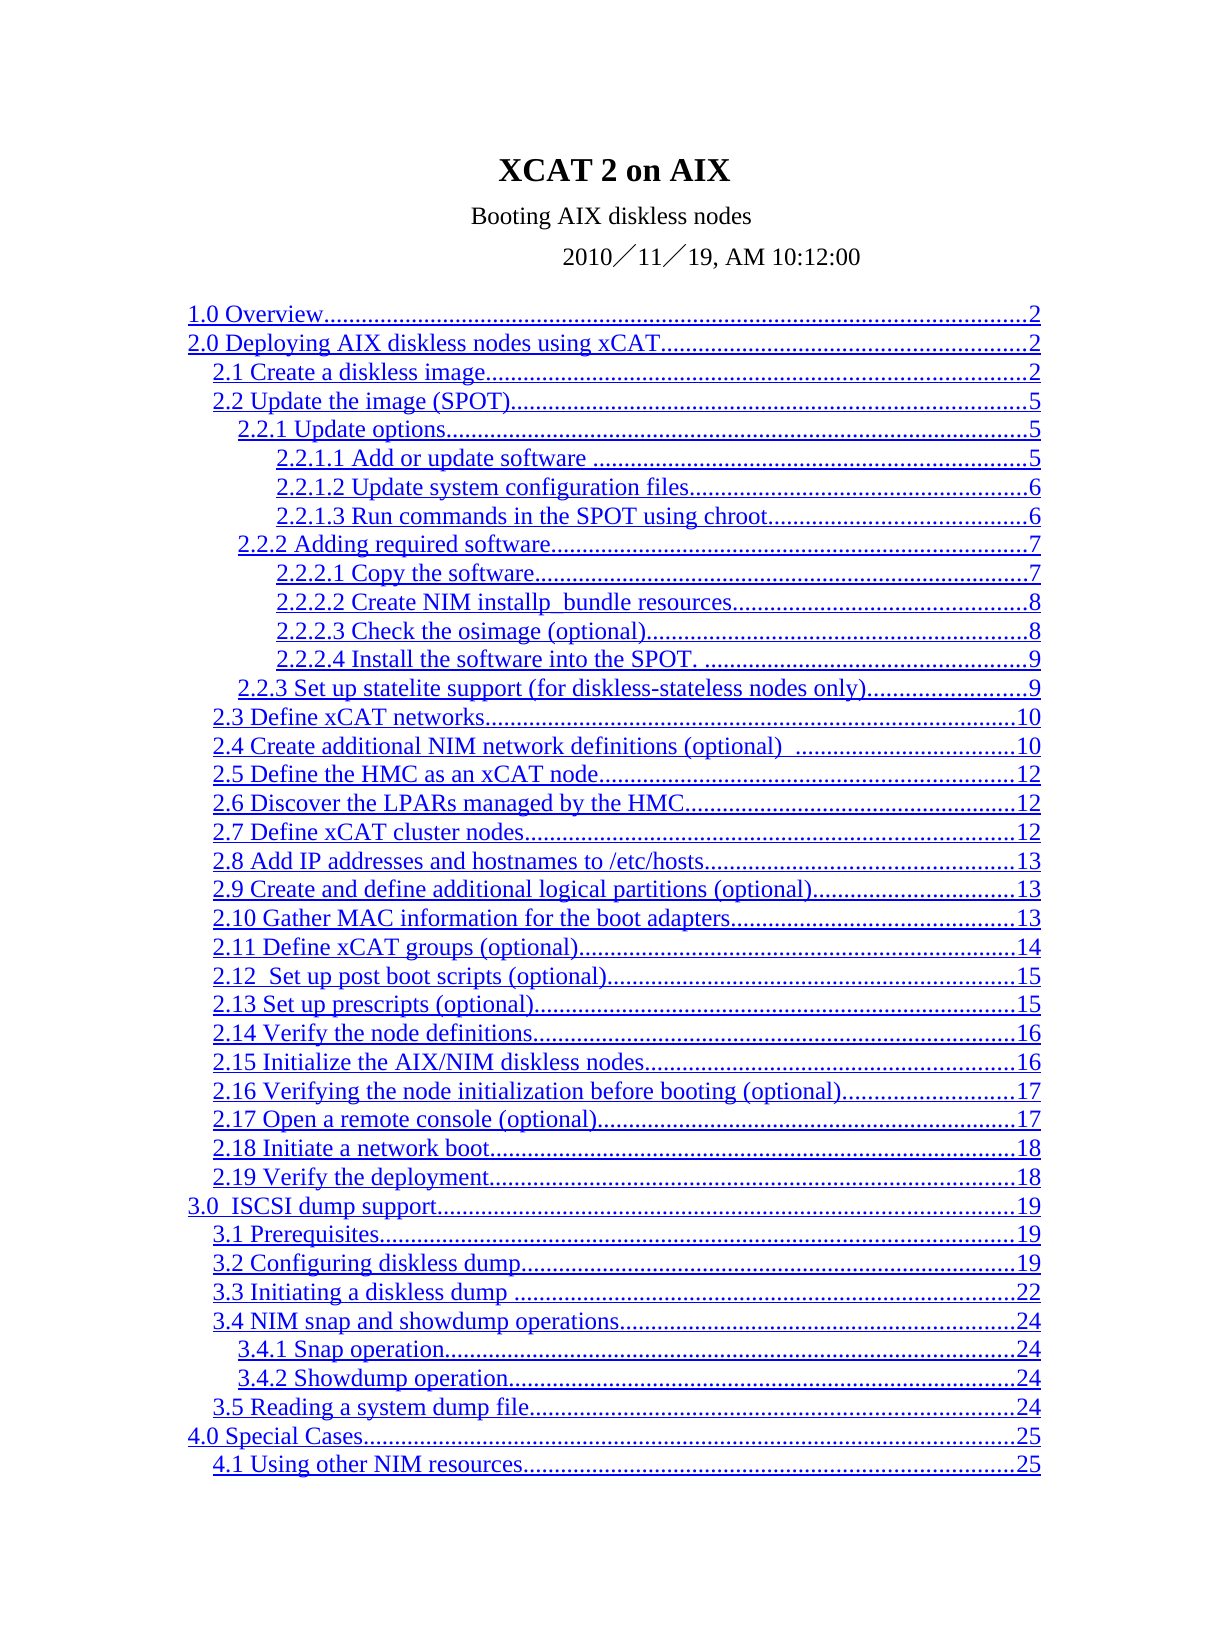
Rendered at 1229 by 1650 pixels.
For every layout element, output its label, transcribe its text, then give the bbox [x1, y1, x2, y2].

text Booting AIX diskless nodes [187, 201, 1041, 229]
text 2.2.1.2 Update system configuration files. 6 [276, 472, 1041, 497]
text 2.2.3 Set up statelite support (for diskless-stateless nodes only) 9 [237, 673, 1041, 698]
text 3.2 Configuring diskless dump 19 [212, 1248, 1041, 1273]
text 3.4.1 Snap operation 24 [237, 1334, 1041, 1359]
text 2.2.2.2 Create NIM installp_bundle resources 8 [276, 587, 1041, 612]
text 2.2.2.4 Install the software into the SPOT. 9 [276, 644, 1041, 669]
text 2.2.2.1 Copy the software. 7 [276, 558, 1041, 583]
text 4.0 Special Cases 25 [187, 1421, 1041, 1446]
text 2.2.1.1 Add or update software 5 [276, 443, 1041, 468]
text 2.18 Initiate a network boot 18 [212, 1133, 1041, 1158]
text 3.4.2 Showdump operation 24 [237, 1363, 1041, 1388]
text 4.1 Using other NIM resources. 25 [212, 1449, 1041, 1474]
text 2.0 Deploying AIX diskless nodes using xCAT 2 [187, 328, 1041, 353]
text 2.8 Add IP addresses and hostnames to /etc/hosts 13 [212, 846, 1041, 871]
text 2010／11／19, AM 10:12:01 [562, 242, 1041, 271]
text 2.2.1.3 Run commands in the SPOT using chroot. 6 [276, 501, 1041, 526]
text 2.12 Set up post boot scripts (optional) 15 [212, 961, 1041, 986]
text 1.0 Overview 2 [187, 299, 1041, 324]
text 2.10 Gather MAC information for the boot adapters. 13 [212, 903, 1041, 928]
text 2.15 Initialize the AIX/NIM diskless nodes 16 [212, 1047, 1041, 1072]
text 2.16 Verifying the node initialization before booting (optional) 17 [212, 1076, 1041, 1101]
text 3.1 Prerequisites 19 [212, 1219, 1041, 1244]
text 2.17 Open a remote console (optional) 17 [212, 1104, 1041, 1129]
text 2.13 Set up prescripts (optional) 15 [212, 989, 1041, 1014]
text 2.5 Define the HMC as an xCAT node 12 [212, 759, 1041, 784]
text 2.3 Define xCAT networks 10 [212, 702, 1041, 727]
text 2.6 Discover the LPARs managed by the HMC 12 [212, 788, 1041, 813]
text 2.9 Create and define additional logical partitions (optional) 13 [212, 874, 1041, 899]
text 2.7 Define xCAT cluster nodes 12 [212, 817, 1041, 842]
text 2.2.1 Update options 5 [237, 414, 1041, 439]
text 2.2 Update the image (SPOT) 5 [212, 386, 1041, 411]
text 3.4 NIM snap and showdump operations 24 [212, 1306, 1041, 1331]
text 2.14 Verify the node definitions 16 [212, 1018, 1041, 1043]
text 3.0 ISCSI dump support 19 [187, 1191, 1041, 1216]
text 2.2.2 Adding required software 7 [237, 529, 1041, 554]
text 2.1 Create a diskless image 2 [212, 357, 1041, 382]
text XCAT 2 on AIX [187, 150, 1041, 188]
text 2.11 Define xCAT groups (optional) 14 [212, 932, 1041, 957]
text 3.3 Initiating a diskless dump 22 [212, 1277, 1041, 1302]
text 2.19 Verify the deployment 18 [212, 1162, 1041, 1187]
text 3.5 Reading a system dump file 24 [212, 1392, 1041, 1417]
text 2.4 Create additional NIM network definitions (optional) 10 [212, 731, 1041, 756]
text 2.2.2.3 Check the osimage (optional) 8 [276, 616, 1041, 641]
